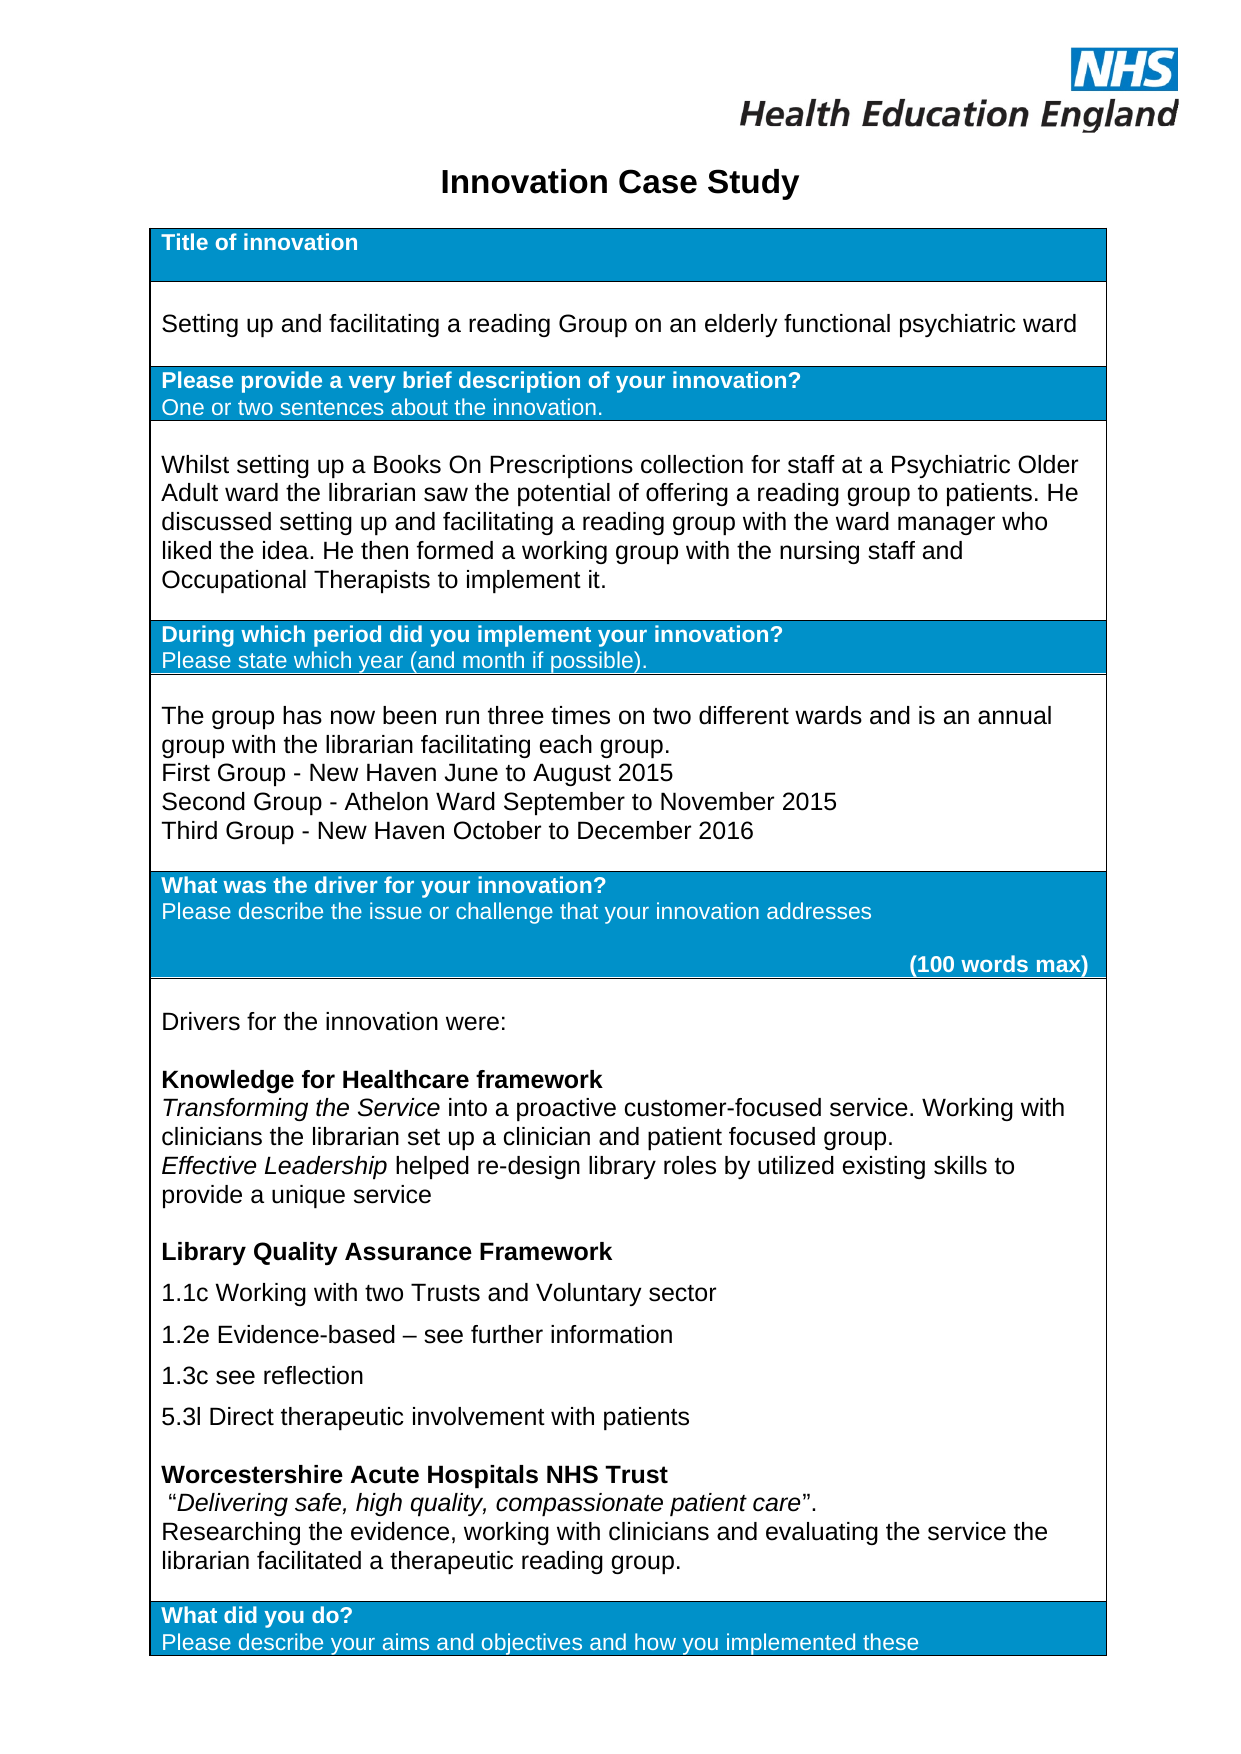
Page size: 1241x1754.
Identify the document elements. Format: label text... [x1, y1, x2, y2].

table_cell Setting up and facilitating a reading Group on an elderly functional psychiatric ward [151, 282, 1106, 366]
table_cell Whilst setting up a Books On Prescriptions collection for staff at a Psychiatric Older Adult ward the librarian saw the potential of offering a reading group to patients. He discussed setting up and facilitating a reading group with the ward manager who liked the idea. He then formed a working group with the nursing staff and Occupational Therapists to implement it. [151, 421, 1106, 620]
table_cell During which period did you implement your innovation? Please state which year (and month if possible). [151, 621, 1106, 673]
text Innovation Case Study [150, 118, 1090, 201]
table_cell What was the driver for your innovation? Please describe the issue or challenge that your innovation addresses (100 words max) [151, 872, 1106, 977]
table_cell Drivers for the innovation were: Knowledge for Healthcare framework Transforming the Service into a proactive customer-focused service. Working with clinicians the librarian set up a clinician and patient focused group. Effective Leadership helped re-design library roles by utilized existing skills to provide a unique service Library Quality Assurance Framework 1.1c Working with two Trusts and Voluntary sector 1.2e Evidence-based – see further information 1.3c see reflection 5.3l Direct therapeutic involvement with patients Worcestershire Acute Hospitals NHS Trust “Delivering safe, high quality, compassionate patient care”. Researching the evidence, working with clinicians and evaluating the service the librarian facilitated a therapeutic reading group. [151, 979, 1106, 1601]
table_cell The group has now been run three times on two different wards and is an annual group with the librarian facilitating each group. First Group - New Haven June to August 2015 Second Group - Athelon Ward September to November 2015 Third Group - New Haven October to December 2016 [151, 675, 1106, 871]
table_header Title of innovation [151, 229, 1106, 281]
table_cell What did you do? Please describe your aims and objectives and how you implemented these [151, 1602, 1106, 1655]
table_cell Please provide a very brief description of your innovation? One or two sentences about the innovation. [151, 367, 1106, 420]
